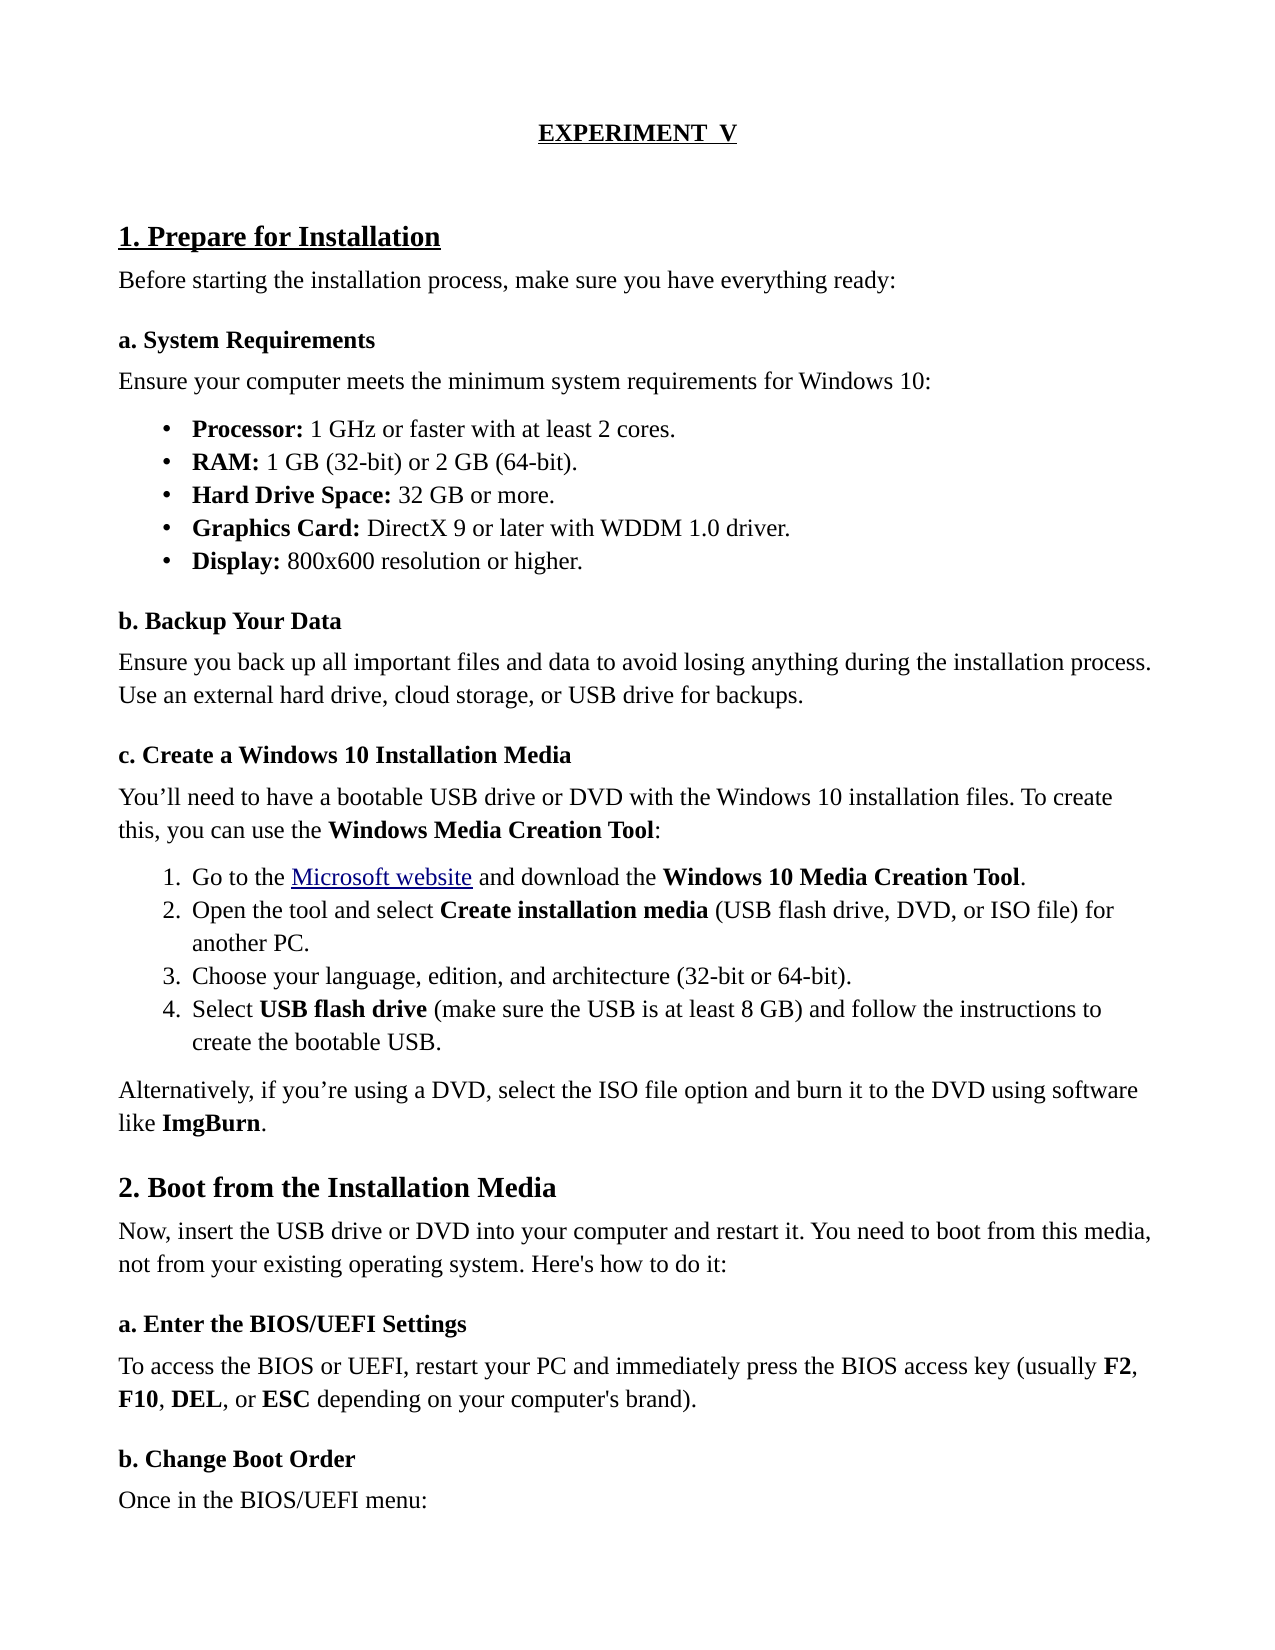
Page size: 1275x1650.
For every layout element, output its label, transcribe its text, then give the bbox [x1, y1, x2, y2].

subtitle 1. Prepare for Installation [118, 219, 1157, 252]
subtitle b. Backup Your Data [118, 606, 1157, 635]
text Before starting the installation process, make sure you have everything ready: [118, 265, 1157, 294]
subtitle a. System Requirements [118, 325, 1157, 354]
subtitle c. Create a Windows 10 Installation Media [118, 741, 1157, 769]
subtitle 2. Boot from the Installation Media [118, 1170, 1157, 1204]
text To access the BIOS or UEFI, restart your PC and immediately press the BIOS access key (usually F2, F10, DEL, or ESC depending on your computer's brand). [118, 1351, 1157, 1412]
subtitle a. Enter the BIOS/UEFI Settings [118, 1309, 1157, 1338]
list Go to the Microsoft website and download the Windows 10 Media Creation Tool. [162, 862, 1157, 891]
text You’ll need to have a bootable USB drive or DVD with the Windows 10 installation files. To create this, you can use the Windows Media Creation Tool: [118, 782, 1157, 843]
subtitle b. Change Boot Order [118, 1444, 1157, 1473]
list Choose your language, edition, and architecture (32-bit or 64-bit). [162, 961, 1157, 990]
text EXPERIMENT V [118, 118, 1157, 147]
list Open the tool and select Create installation media (USB flash drive, DVD, or ISO file) for another PC. [162, 895, 1157, 957]
list RAM: 1 GB (32-bit) or 2 GB (64-bit). [162, 447, 1157, 476]
text Ensure your computer meets the minimum system requirements for Windows 10: [118, 366, 1157, 395]
list Select USB flash drive (make sure the USB is at least 8 GB) and follow the instructions to create the bootable USB. [162, 994, 1157, 1056]
text Alternatively, if you’re using a DVD, select the ISO file option and burn it to the DVD using software like ImgBurn. [118, 1075, 1157, 1137]
text Once in the BIOS/UEFI menu: [118, 1485, 1157, 1514]
list Hard Drive Space: 32 GB or more. [162, 480, 1157, 509]
text Now, insert the USB drive or DVD into your computer and restart it. You need to boot from this media, not from your existing operating system. Here's how to do it: [118, 1216, 1157, 1278]
list Display: 800x600 resolution or higher. [162, 546, 1157, 575]
list Graphics Card: DirectX 9 or later with WDDM 1.0 driver. [162, 513, 1157, 542]
text Ensure you back up all important files and data to avoid losing anything during the installation process. Use an external hard drive, cloud storage, or USB drive for backups. [118, 647, 1157, 709]
list Processor: 1 GHz or faster with at least 2 cores. [162, 414, 1157, 443]
